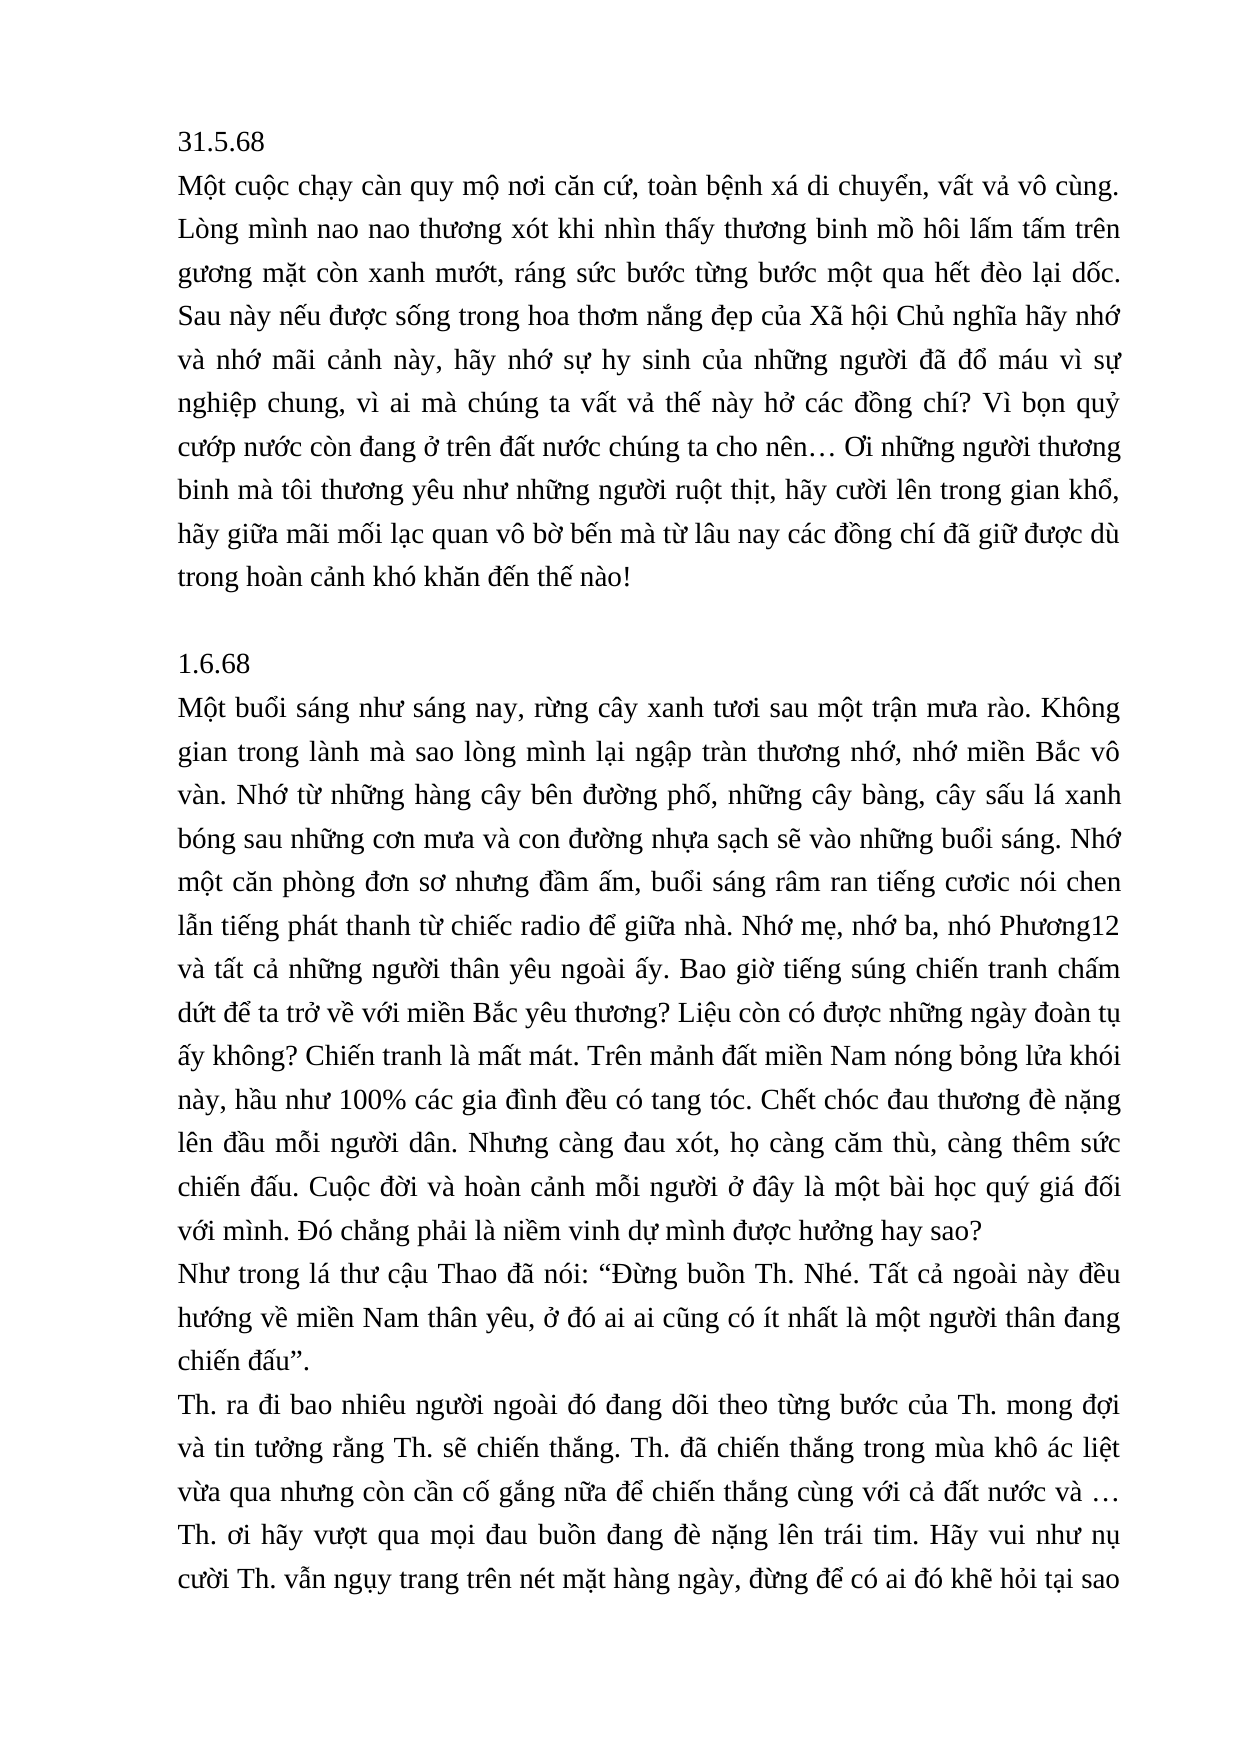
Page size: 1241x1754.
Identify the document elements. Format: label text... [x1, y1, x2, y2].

text Một buổi sáng như sáng nay, rừng cây xanh tươi sau một trận mưa rào. Không gian trong lành mà sao lòng mình lại ngập tràn thương nhớ, nhớ miền Bắc vô vàn. Nhớ từ những hàng cây bên đường phố, những cây bàng, cây sấu lá xanh bóng sau những cơn mưa và con đường nhựa sạch sẽ vào những buổi sáng. Nhớ một căn phòng đơn sơ nhưng đầm ấm, buổi sáng râm ran tiếng cươic nói chen lẫn tiếng phát thanh từ chiếc radio để giữa nhà. Nhớ mẹ, nhớ ba, nhó Phương12 và tất cả những người thân yêu ngoài ấy. Bao giờ tiếng súng chiến tranh chấm dứt để ta trở về với miền Bắc yêu thương? Liệu còn có được những ngày đoàn tụ ấy không? Chiến tranh là mất mát. Trên mảnh đất miền Nam nóng bỏng lửa khói này, hầu như 100% các gia đình đều có tang tóc. Chết chóc đau thương đè nặng lên đầu mỗi người dân. Nhưng càng đau xót, họ càng căm thù, càng thêm sức chiến đấu. Cuộc đời và hoàn cảnh mỗi người ở đây là một bài học quý giá đối với mình. Đó chẳng phải là niềm vinh dự mình được hưởng hay sao? [177, 690, 1122, 1246]
text Th. ra đi bao nhiêu người ngoài đó đang dõi theo từng bước của Th. mong đợi và tin tưởng rằng Th. sẽ chiến thắng. Th. đã chiến thắng trong mùa khô ác liệt vừa qua nhưng còn cần cố gắng nữa để chiến thắng cùng với cả đất nước và … Th. ơi hãy vượt qua mọi đau buồn đang đè nặng lên trái tim. Hãy vui như nụ cười Th. vẫn ngụy trang trên nét mặt hàng ngày, đừng để có ai đó khẽ hỏi tại sao [177, 1387, 1122, 1594]
text Một cuộc chạy càn quy mộ nơi căn cứ, toàn bệnh xá di chuyển, vất vả vô cùng. Lòng mình nao nao thương xót khi nhìn thấy thương binh mồ hôi lấm tấm trên gương mặt còn xanh mướt, ráng sức bước từng bước một qua hết đèo lại dốc. Sau này nếu được sống trong hoa thơm nắng đẹp của Xã hội Chủ nghĩa hãy nhớ và nhớ mãi cảnh này, hãy nhớ sự hy sinh của những người đã đổ máu vì sự nghiệp chung, vì ai mà chúng ta vất vả thế này hở các đồng chí? Vì bọn quỷ cướp nước còn đang ở trên đất nước chúng ta cho nên… Ơi những người thương binh mà tôi thương yêu như những người ruột thịt, hãy cười lên trong gian khổ, hãy giữa mãi mối lạc quan vô bờ bến mà từ lâu nay các đồng chí đã giữ được dù trong hoàn cảnh khó khăn đến thế nào! [177, 168, 1122, 593]
text 31.5.68 [177, 124, 1122, 158]
text Như trong lá thư cậu Thao đã nói: “Đừng buồn Th. Nhé. Tất cả ngoài này đều hướng về miền Nam thân yêu, ở đó ai ai cũng có ít nhất là một người thân đang chiến đấu”. [177, 1256, 1122, 1377]
text 1.6.68 [177, 647, 1122, 680]
